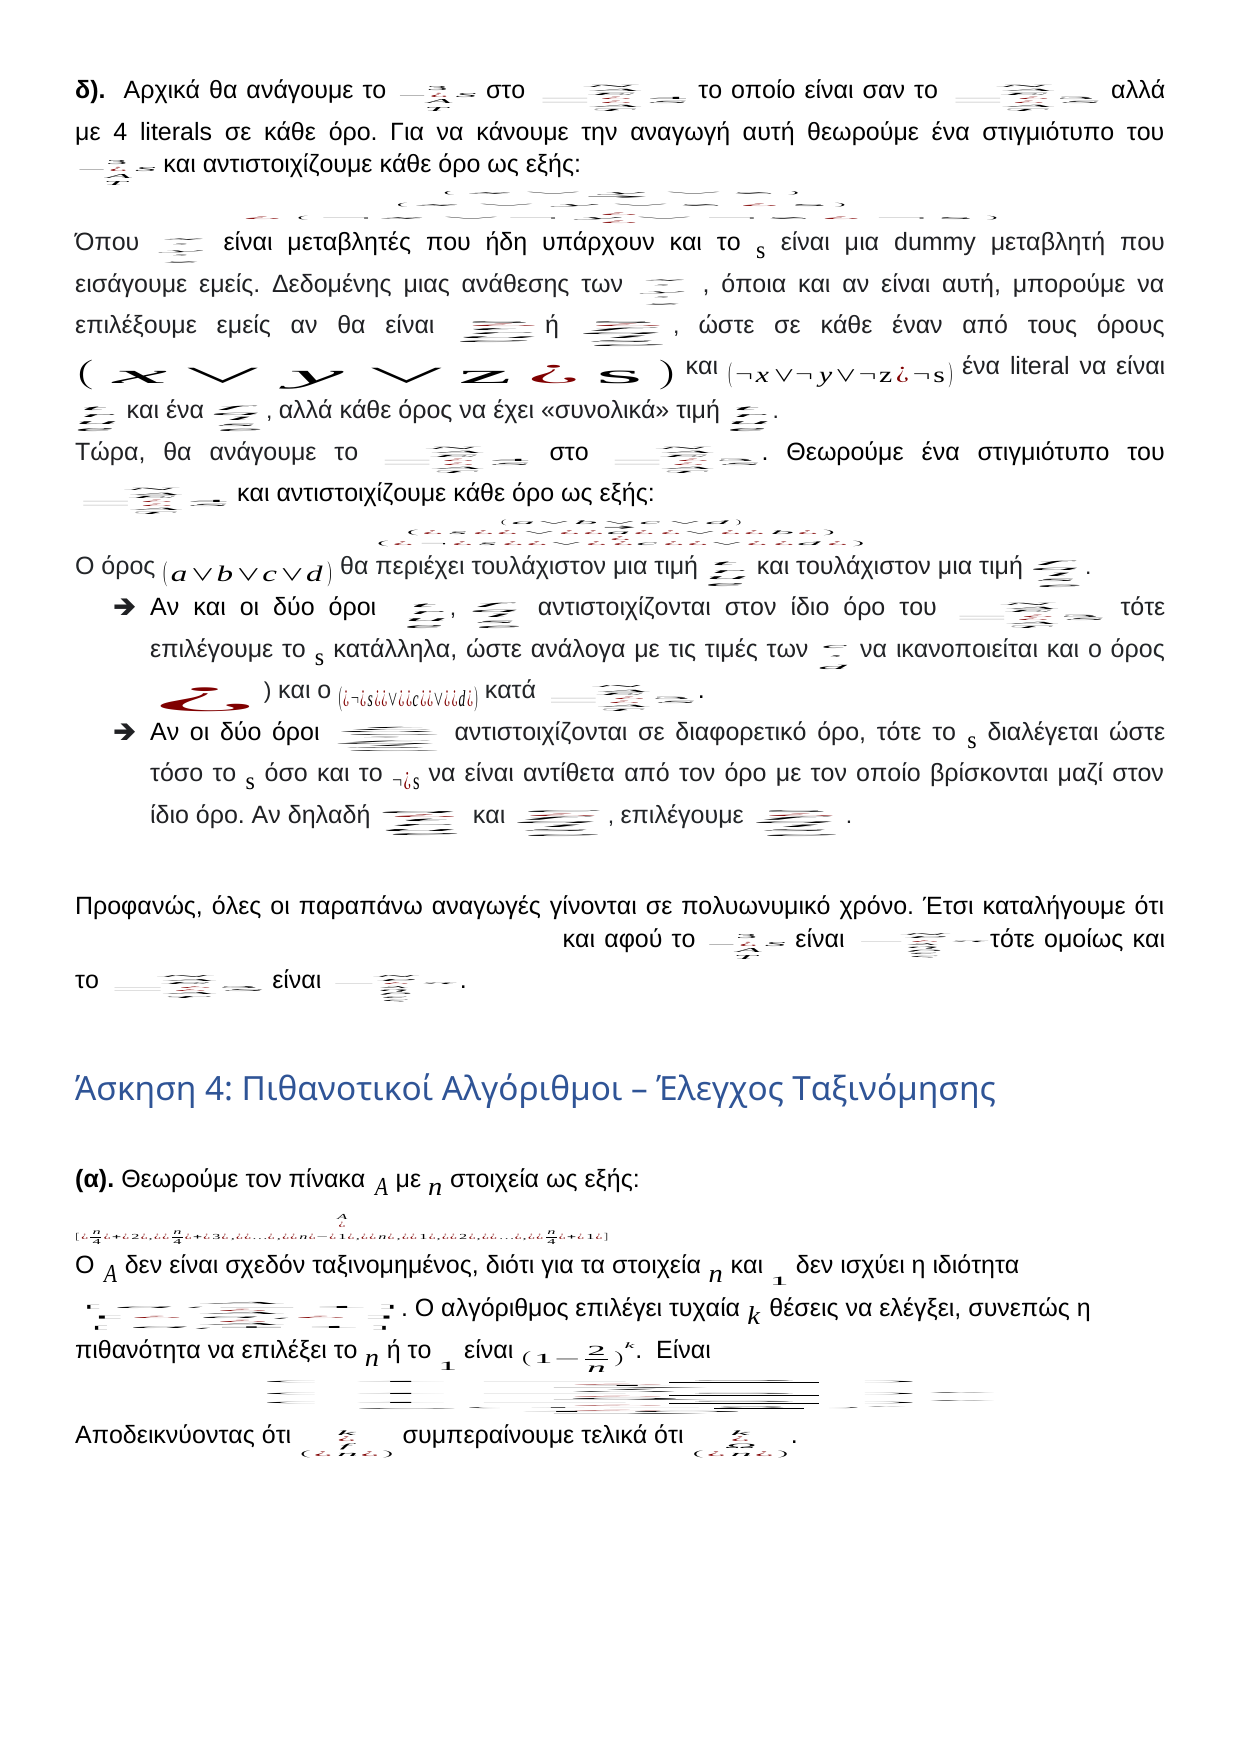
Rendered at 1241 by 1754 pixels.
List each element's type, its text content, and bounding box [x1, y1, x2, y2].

list Αν οι δύο όροι αντιστοιχίζονται σε διαφορετικό όρο, τότε το διαλέγεται ώστε τόσο το όσο και το να είναι αντίθετα από τον όρο με τον οποίο βρίσκονται μαζί στον ίδιο όρο. Αν δηλαδή και , επιλέγουμε . [112, 717, 1165, 837]
text . Ο αλγόριθμος επιλέγει τυχαία θέσεις να ελέγξει, συνεπώς η πιθανότητα να επιλέξει το ή το είναι . Είναι [75, 1293, 1165, 1376]
text Προφανώς, όλες οι παραπάνω αναγωγές γίνονται σε πολυωνυμικό χρόνο. Έτσι καταλήγουμε ότι και αφού το είναι τότε ομοίως και το είναι . [75, 891, 1165, 1002]
text (α). Θεωρούμε τον πίνακα με στοιχεία ως εξής: [75, 1164, 1165, 1202]
text Αποδεικνύοντας ότι συμπεραίνουμε τελικά ότι . [75, 1420, 1165, 1458]
text Ο όρος θα περιέχει τουλάχιστον μια τιμή και τουλάχιστον μια τιμή . [75, 551, 1165, 588]
list Αν και οι δύο όροι , αντιστοιχίζονται στον ίδιο όρο του τότε επιλέγουμε το κατάλληλα, ώστε ανάλογα με τις τιμές των να ικανοποιείται και ο όρος ) και ο κατά . [112, 592, 1165, 712]
text Όπου είναι μεταβλητές που ήδη υπάρχουν και το είναι μια dummy μεταβλητή που εισάγουμε εμείς. Δεδομένης μιας ανάθεσης των , όποια και αν είναι αυτή, μπορούμε να επιλέξουμε εμείς αν θα είναι ή , ώστε σε κάθε έναν από τους όρους και ένα literal να είναι και ένα , αλλά κάθε όρος να έχει «συνολικά» τιμή . [75, 227, 1165, 432]
text Ο δεν είναι σχεδόν ταξινομημένος, διότι για τα στοιχεία και δεν ισχύει η ιδιότητα [75, 1251, 1165, 1288]
subtitle Άσκηση 4: Πιθανοτικοί Αλγόριθμοι – Έλεγχος Ταξινόμησης [75, 1065, 1165, 1110]
text Τώρα, θα ανάγουμε το στο . Θεωρούμε ένα στιγμιότυπο του και αντιστοιχίζουμε κάθε όρο ως εξής: [75, 437, 1165, 515]
text δ). Αρχικά θα ανάγουμε το στο το οποίο είναι σαν το αλλά με 4 literals σε κάθε όρο. Για να κάνουμε την αναγωγή αυτή θεωρούμε ένα στιγμιότυπο του και αντιστοιχίζουμε κάθε όρο ως εξής: [75, 75, 1165, 187]
